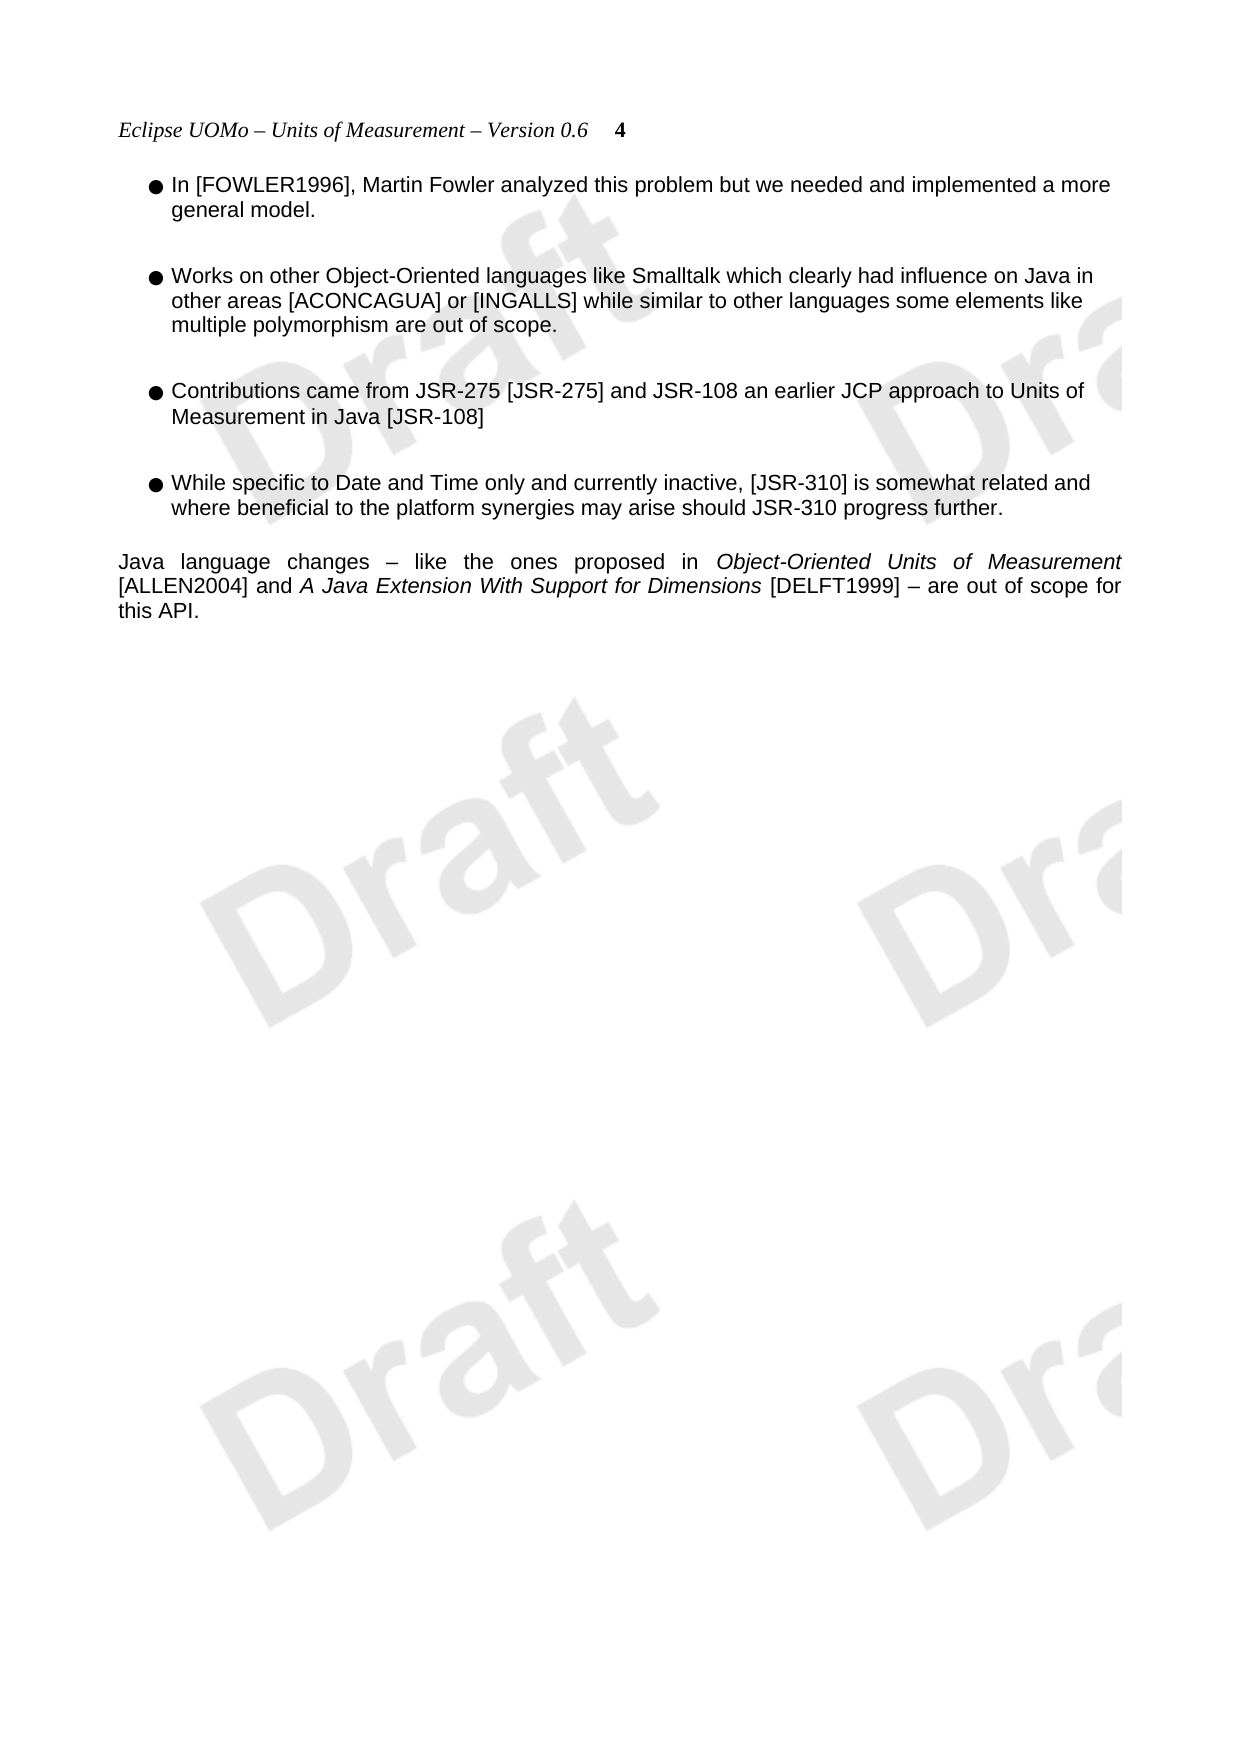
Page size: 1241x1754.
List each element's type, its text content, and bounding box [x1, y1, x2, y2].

list In [FOWLER1996], Martin Fowler analyzed this problem but we needed and implemented a more general model. [148, 172, 1122, 222]
text Java language changes – like the ones proposed in Object-Oriented Units of Measurement [ALLEN2004] and A Java Extension With Support for Dimensions [DELFT1999] – are out of scope for this API. [118, 549, 1122, 623]
picture [118, 623, 1122, 1636]
list While specific to Date and Time only and currently inactive, [JSR-310] is somewhat related and where beneficial to the platform synergies may arise should JSR-310 progress further. [148, 470, 1122, 520]
list Contributions came from JSR-275 [JSR-275] and JSR-108 an earlier JCP approach to Units of Measurement in Java [JSR-108] [148, 379, 1122, 429]
list Works on other Object-Oriented languages like Smalltalk which clearly had influence on Java in other areas [ACONCAGUA] or [INGALLS] while similar to other languages some elements like multiple polymorphism are out of scope. [148, 263, 1122, 338]
picture [118, 117, 1122, 549]
